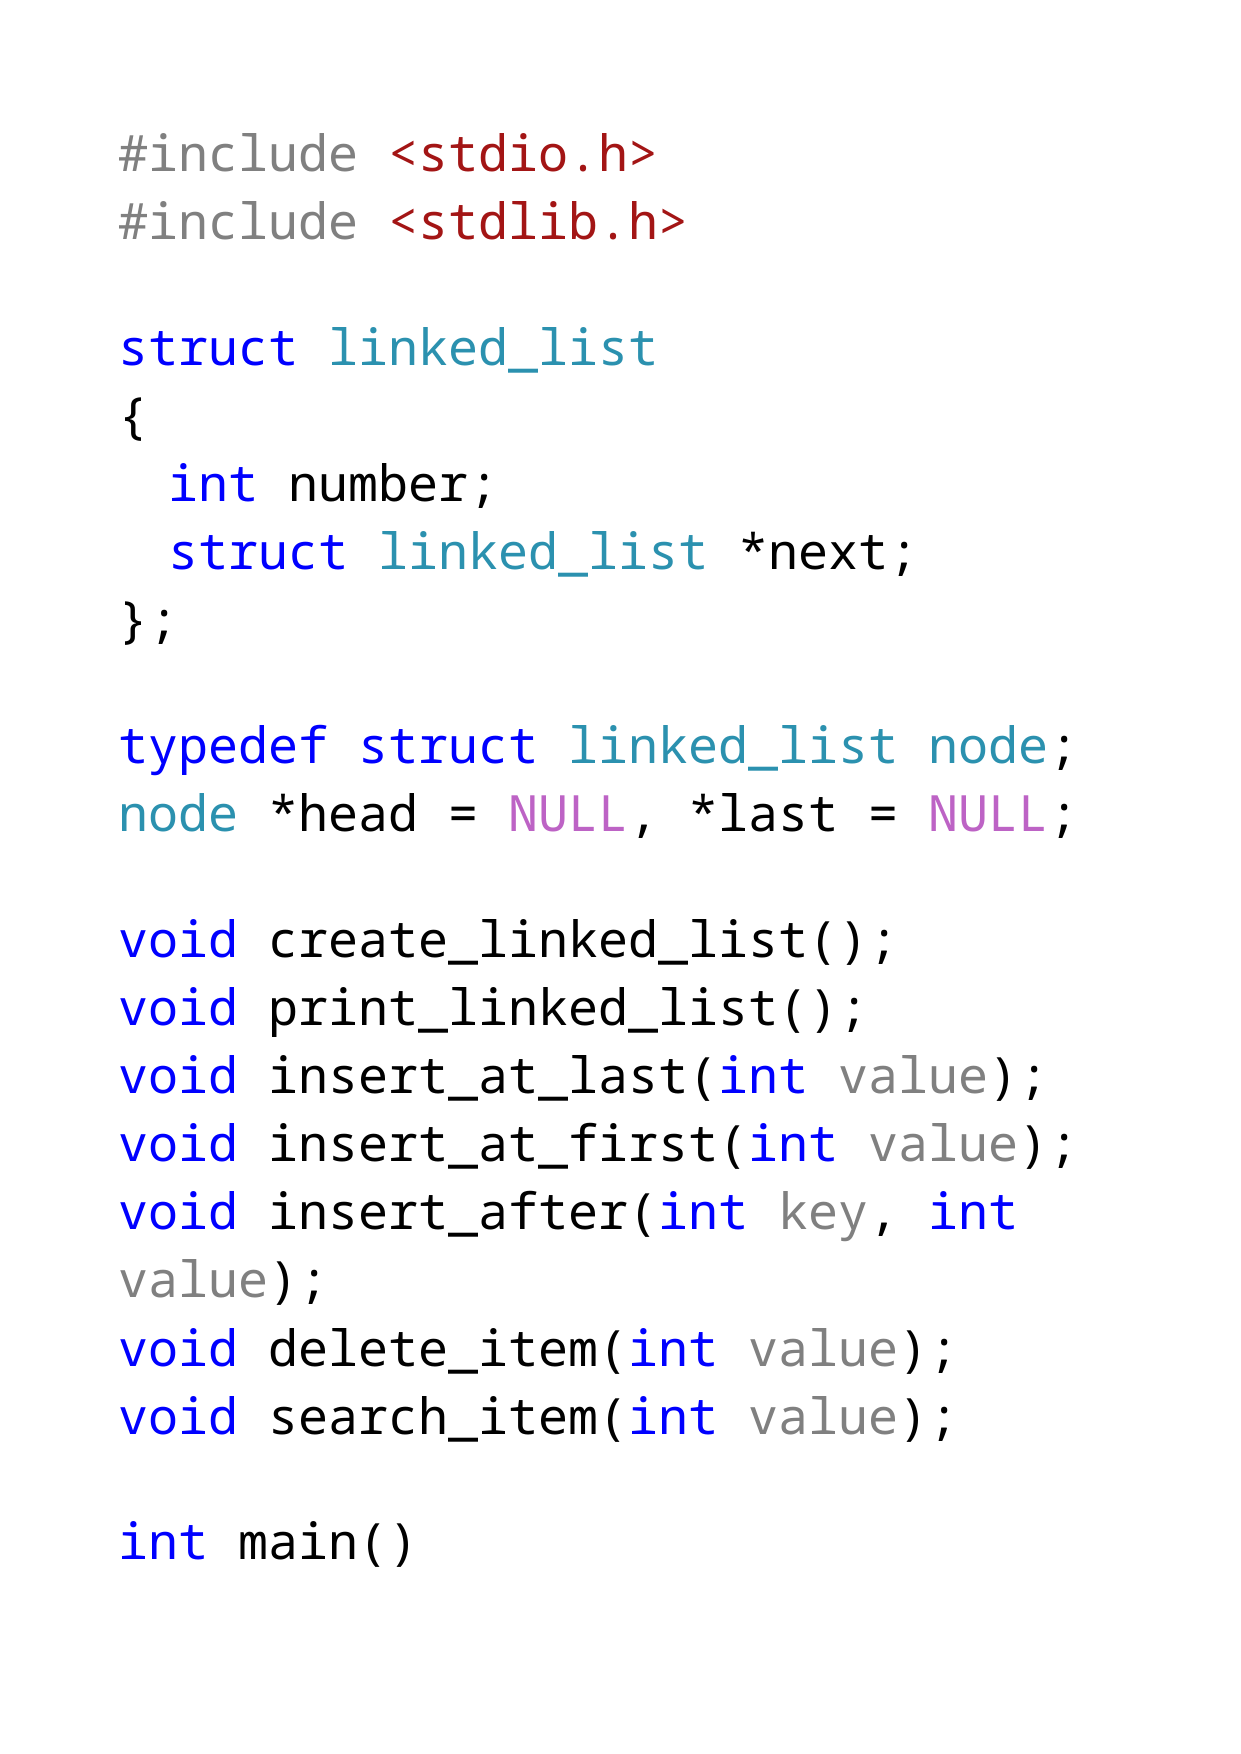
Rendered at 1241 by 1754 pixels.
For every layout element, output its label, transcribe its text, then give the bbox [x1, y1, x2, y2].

text struct linked_list [118, 312, 1122, 380]
text void print_linked_list(); [118, 972, 1122, 1040]
text struct linked_list *next; [118, 516, 1122, 584]
text void create_linked_list(); [118, 904, 1122, 972]
text #include <stdio.h> [118, 118, 1122, 186]
text { [118, 380, 1122, 448]
text void insert_at_last(int value); [118, 1040, 1122, 1108]
text int main() [118, 1506, 1122, 1574]
text int number; [118, 448, 1122, 516]
text }; [118, 584, 1122, 652]
text #include <stdlib.h> [118, 186, 1122, 254]
text void insert_after(int key, int value); [118, 1176, 1122, 1312]
text void search_item(int value); [118, 1381, 1122, 1449]
text typedef struct linked_list node; [118, 710, 1122, 778]
text void insert_at_first(int value); [118, 1108, 1122, 1176]
text node *head = NULL, *last = NULL; [118, 778, 1122, 846]
text void delete_item(int value); [118, 1312, 1122, 1381]
